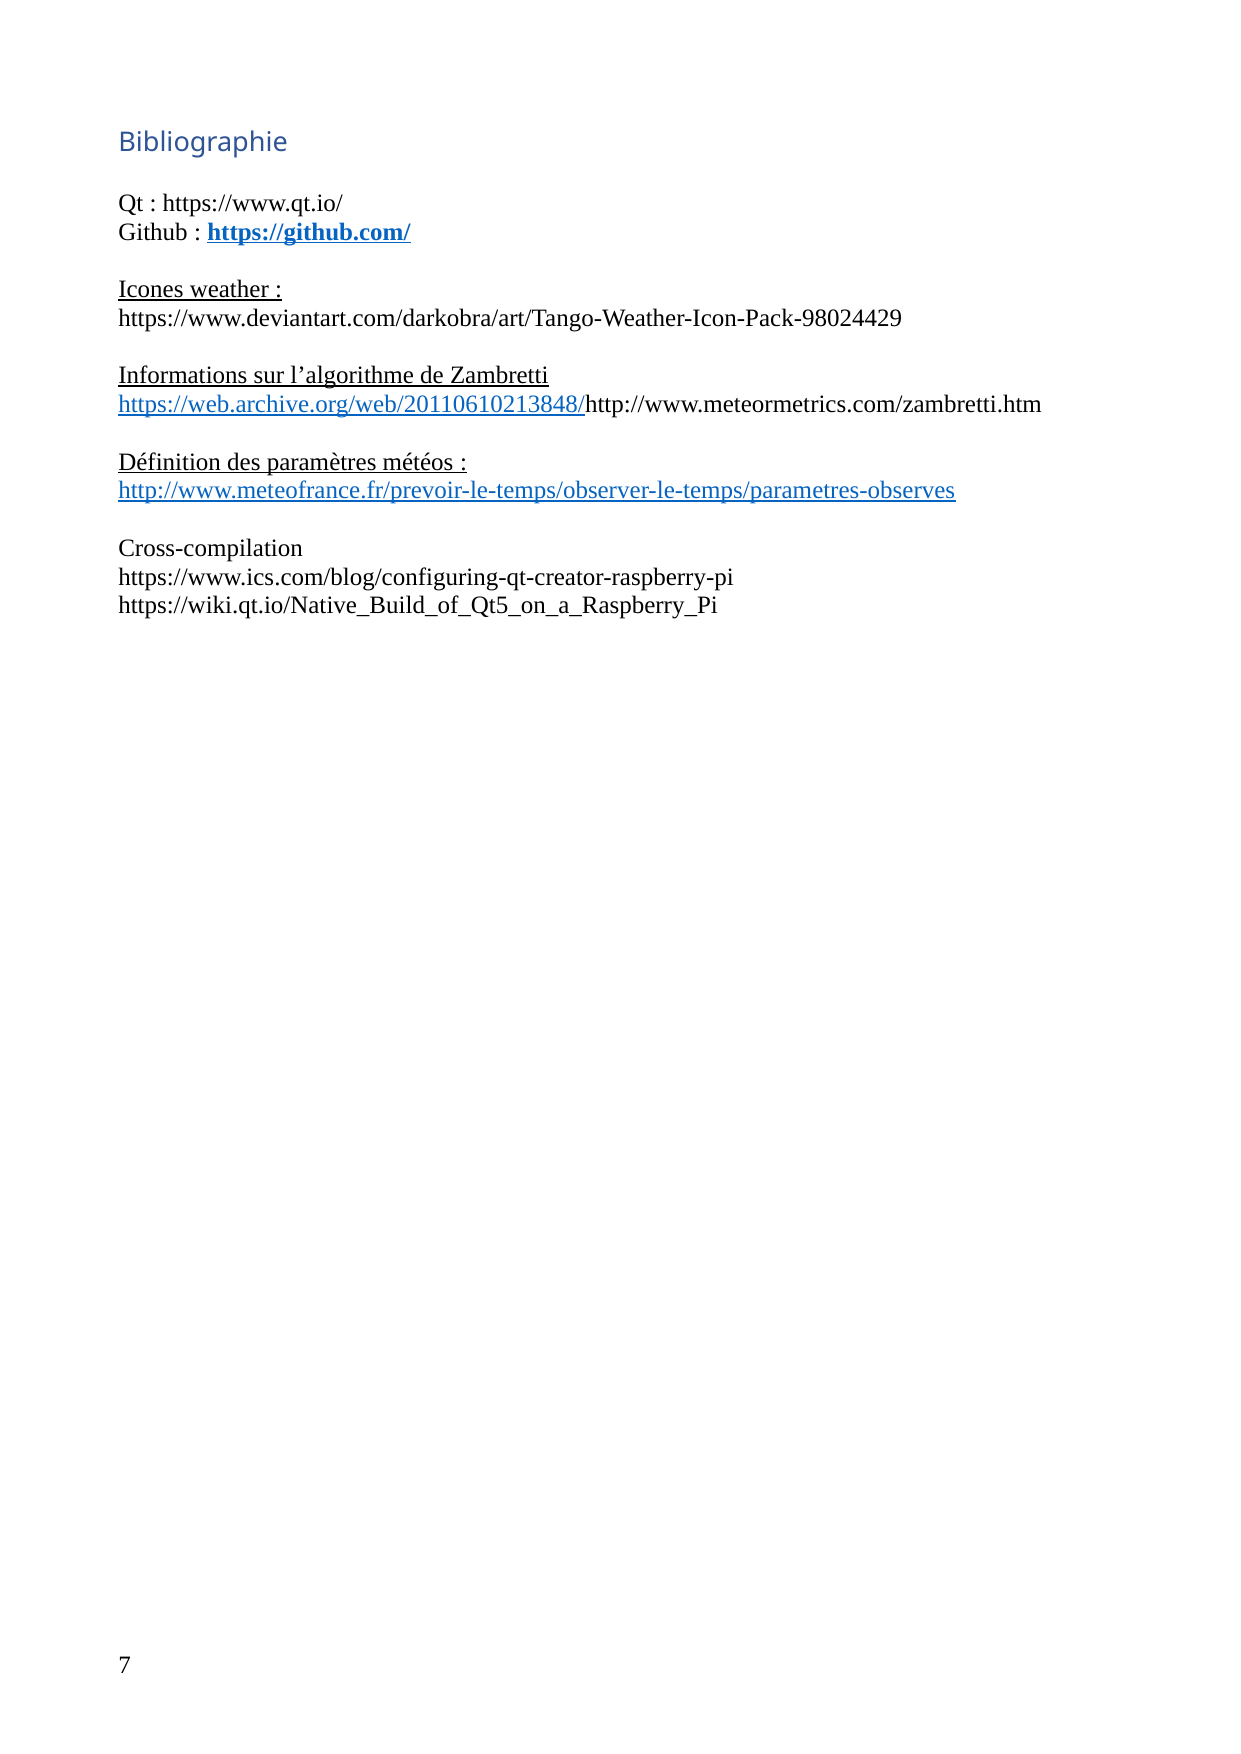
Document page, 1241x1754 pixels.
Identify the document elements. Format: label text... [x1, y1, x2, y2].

text http://www.meteofrance.fr/prevoir-le-temps/observer-le-temps/parametres-observes [118, 475, 1122, 504]
text https://wiki.qt.io/Native_Build_of_Qt5_on_a_Raspberry_Pi [118, 590, 1122, 619]
text https://web.archive.org/web/20110610213848/http://www.meteormetrics.com/zambretti.htm [118, 389, 1122, 418]
subtitle Bibliographie [118, 122, 1122, 159]
text https://www.ics.com/blog/configuring-qt-creator-raspberry-pi [118, 562, 1122, 590]
text Cross-compilation [118, 533, 1122, 562]
text Qt : https://www.qt.io/ [118, 188, 1122, 217]
text Github : https://github.com/ [118, 217, 1122, 245]
text https://www.deviantart.com/darkobra/art/Tango-Weather-Icon-Pack-98024429 [118, 303, 1122, 332]
text Icones weather : [118, 274, 1122, 303]
text Informations sur l’algorithme de Zambretti [118, 360, 1122, 389]
text Définition des paramètres météos : [118, 447, 1122, 475]
